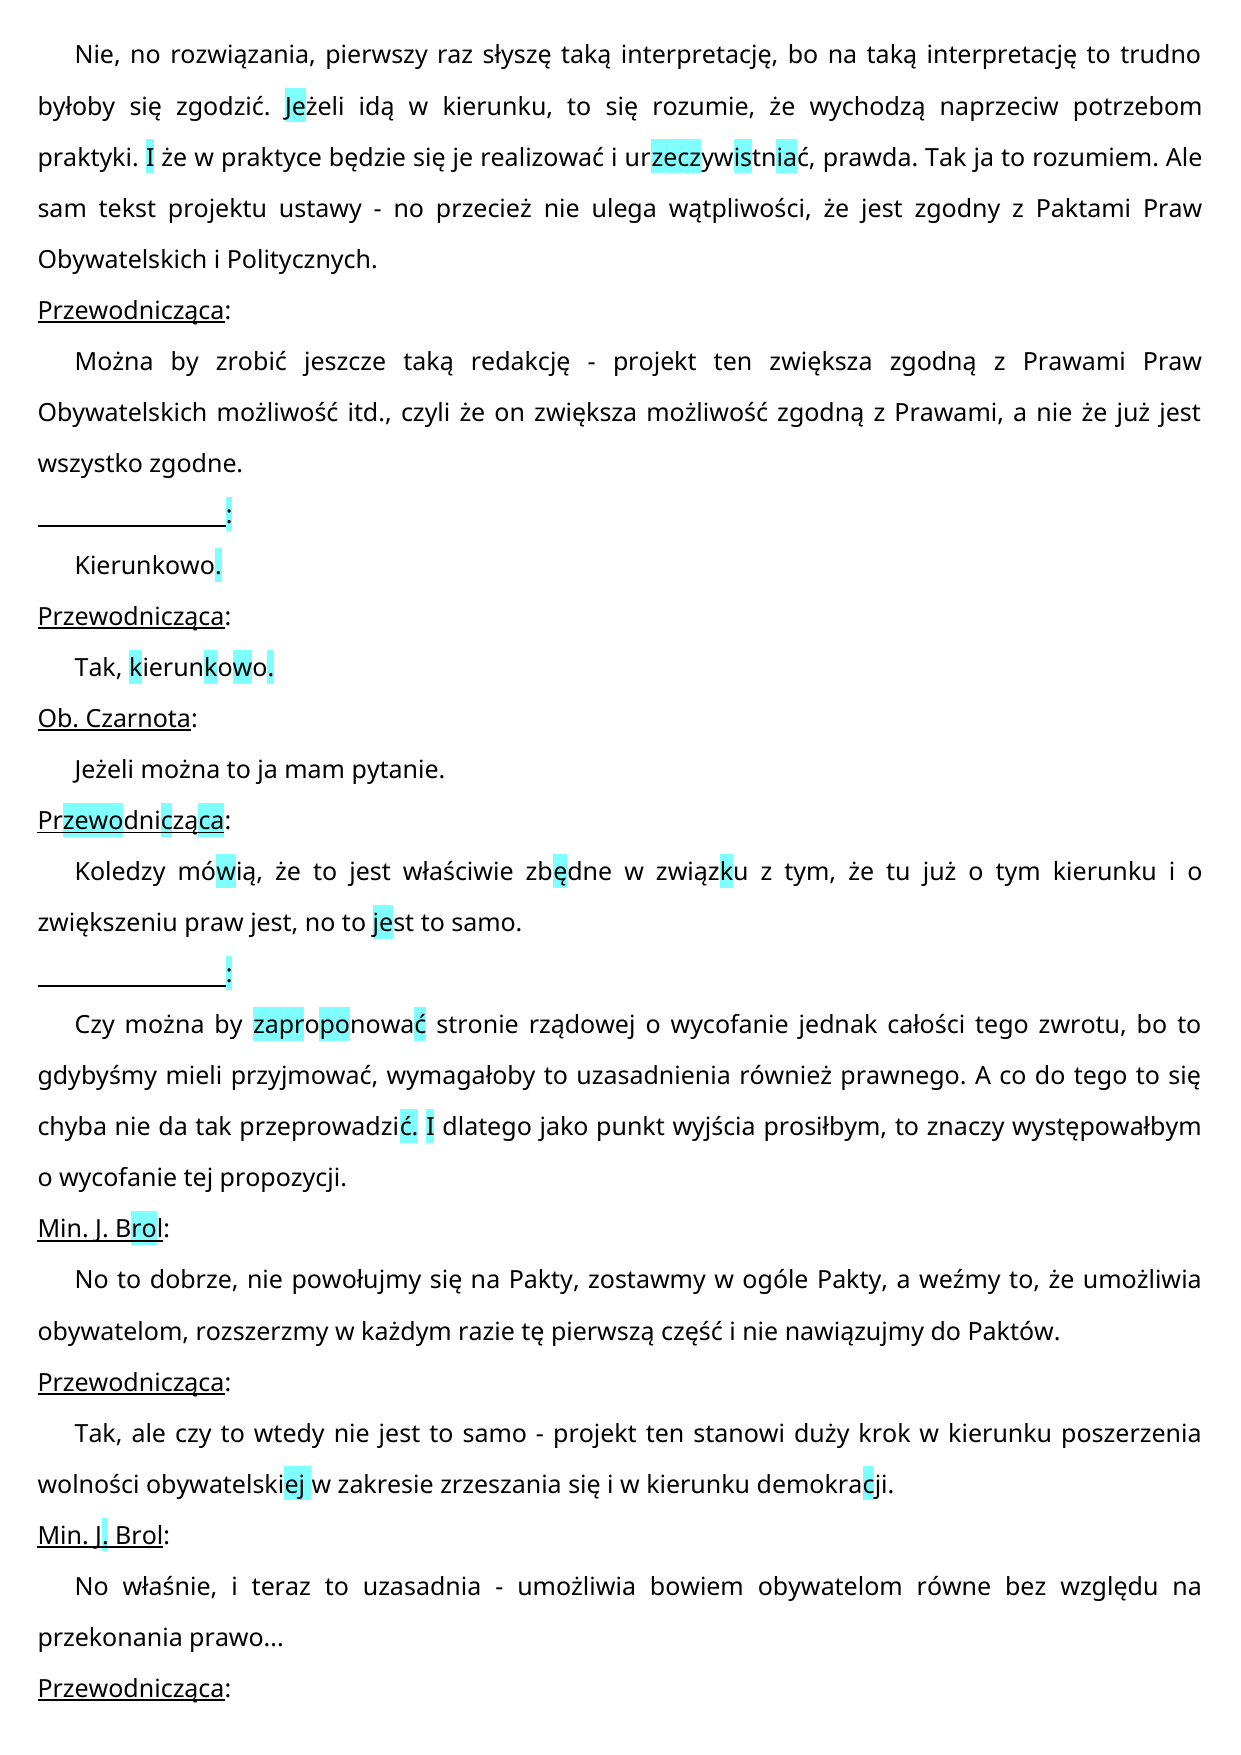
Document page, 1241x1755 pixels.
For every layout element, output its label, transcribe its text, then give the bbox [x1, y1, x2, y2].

text Przewodnicząca: [37, 1364, 1203, 1398]
text Jeżeli można to ja mam pytanie. [37, 752, 1203, 786]
text Min. J. Brol: [37, 1211, 1203, 1245]
text : [37, 497, 1203, 531]
text Przewodnicząca: [37, 803, 1203, 837]
text Ob. Czarnota: [37, 701, 1203, 735]
text No to dobrze, nie powołujmy się na Pakty, zostawmy w ogóle Pakty, a weźmy to, że umożliwia obywatelom, rozszerzmy w każdym razie tę pierwszą część i nie nawiązujmy do Paktów. [37, 1262, 1203, 1347]
text Tak, ale czy to wtedy nie jest to samo - projekt ten stanowi duży krok w kierunku poszerzenia wolności obywatelskiej w zakresie zrzeszania się i w kierunku demokracji. [37, 1415, 1203, 1500]
text No właśnie, i teraz to uzasadnia - umożliwia bowiem obywatelom równe bez względu na przekonania prawo... [37, 1568, 1203, 1653]
text Przewodnicząca: [37, 1671, 1203, 1704]
text Przewodnicząca: [37, 292, 1203, 326]
text Można by zrobić jeszcze taką redakcję - projekt ten zwiększa zgodną z Prawami Praw Obywatelskich możliwość itd., czyli że on zwiększa możliwość zgodną z Prawami, a nie że już jest wszystko zgodne. [37, 343, 1203, 479]
text Czy można by zaproponować stronie rządowej o wycofanie jednak całości tego zwrotu, bo to gdybyśmy mieli przyjmować, wymagałoby to uzasadnienia również prawnego. A co do tego to się chyba nie da tak przeprowadzić. I dlatego jako punkt wyjścia prosiłbym, to znaczy występowałbym o wycofanie tej propozycji. [37, 1007, 1203, 1194]
text Tak, kierunkowo. [37, 650, 1203, 684]
text Kierunkowo. [37, 548, 1203, 582]
text Min. J. Brol: [37, 1517, 1203, 1551]
text : [37, 956, 1203, 990]
text Przewodnicząca: [37, 599, 1203, 633]
text Koledzy mówią, że to jest właściwie zbędne w związku z tym, że tu już o tym kierunku i o zwiększeniu praw jest, no to jest to samo. [37, 854, 1203, 939]
text Nie, no rozwiązania, pierwszy raz słyszę taką interpretację, bo na taką interpretację to trudno byłoby się zgodzić. Jeżeli idą w kierunku, to się rozumie, że wychodzą naprzeciw potrzebom praktyki. I że w praktyce będzie się je realizować i urzeczywistniać, prawda. Tak ja to rozumiem. Ale sam tekst projektu ustawy - no przecież nie ulega wątpliwości, że jest zgodny z Paktami Praw Obywatelskich i Politycznych. [37, 37, 1203, 275]
